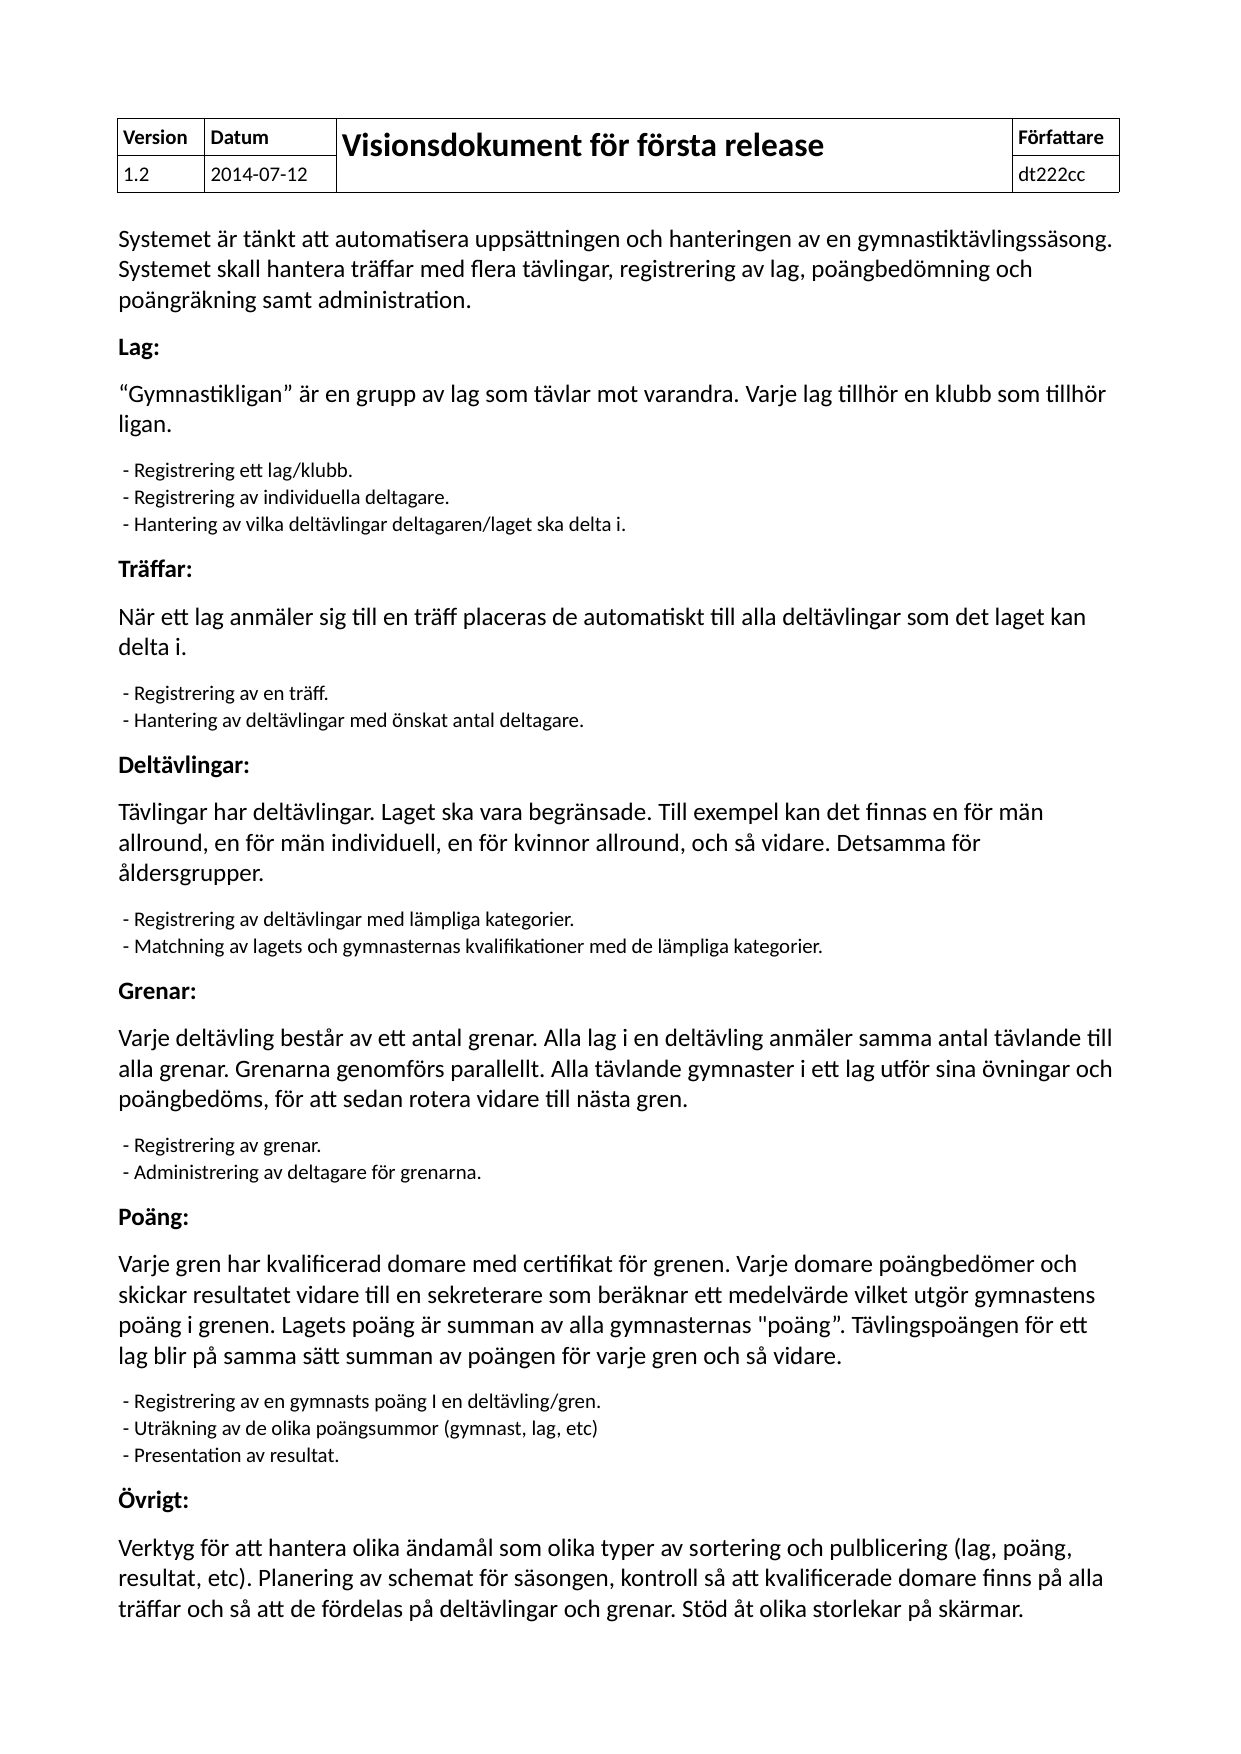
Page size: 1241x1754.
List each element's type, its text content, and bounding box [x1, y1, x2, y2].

text - Registrering av grenar. - Administrering av deltagare för grenarna. [118, 1130, 1122, 1184]
text När ett lag anmäler sig till en träff placeras de automatiskt till alla deltävlingar som det laget kan delta i. [118, 601, 1122, 662]
text - Registrering av en gymnasts poäng I en deltävling/gren. - Uträkning av de olika poängsummor (gymnast, lag, etc) - Presentation av resultat. [118, 1387, 1122, 1468]
text Poäng: [118, 1201, 1122, 1232]
table_cell 2014-07-12 [205, 156, 336, 192]
text Tävlingar har deltävlingar. Laget ska vara begränsade. Till exempel kan det finnas en för män allround, en för män individuell, en för kvinnor allround, och så vidare. Detsamma för åldersgrupper. [118, 796, 1122, 888]
text Grenar: [118, 975, 1122, 1006]
text Verktyg för att hantera olika ändamål som olika typer av sortering och pulblicering (lag, poäng, resultat, etc). Planering av schemat för säsongen, kontroll så att kvalificerade domare finns på alla träffar och så att de fördelas på deltävlingar och grenar. Stöd åt olika storlekar på skärmar. [118, 1532, 1122, 1623]
text Lag: [118, 331, 1122, 361]
table_header Version [118, 119, 204, 155]
text Varje gren har kvalificerad domare med certifikat för grenen. Varje domare poängbedömer och skickar resultatet vidare till en sekreterare som beräknar ett medelvärde vilket utgör gymnastens poäng i grenen. Lagets poäng är summan av alla gymnasternas "poäng”. Tävlingspoängen för ett lag blir på samma sätt summan av poängen för varje gren och så vidare. [118, 1248, 1122, 1370]
text “Gymnastikligan” är en grupp av lag som tävlar mot varandra. Varje lag tillhör en klubb som tillhör ligan. [118, 378, 1122, 439]
text - Registrering ett lag/klubb. - Registrering av individuella deltagare. - Hantering av vilka deltävlingar deltagaren/laget ska delta i. [118, 456, 1122, 537]
text Systemet är tänkt att automatisera uppsättningen och hanteringen av en gymnastiktävlingssäsong. Systemet skall hantera träffar med flera tävlingar, registrering av lag, poängbedömning och poängräkning samt administration. [118, 192, 1122, 314]
table_cell dt222cc [1013, 156, 1119, 192]
text Deltävlingar: [118, 749, 1122, 779]
table_header Visionsdokument för första release [337, 119, 1012, 192]
table_cell 1.2 [118, 156, 204, 192]
table_header Författare [1013, 119, 1119, 155]
text Övrigt: [118, 1484, 1122, 1515]
text - Registrering av deltävlingar med lämpliga kategorier. - Matchning av lagets och gymnasternas kvalifikationer med de lämpliga kategorier. [118, 904, 1122, 958]
text Varje deltävling består av ett antal grenar. Alla lag i en deltävling anmäler samma antal tävlande till alla grenar. Grenarna genomförs parallellt. Alla tävlande gymnaster i ett lag utför sina övningar och poängbedöms, för att sedan rotera vidare till nästa gren. [118, 1022, 1122, 1114]
table_header Datum [205, 119, 336, 155]
text Träffar: [118, 553, 1122, 584]
text - Registrering av en träff. - Hantering av deltävlingar med önskat antal deltagare. [118, 678, 1122, 732]
